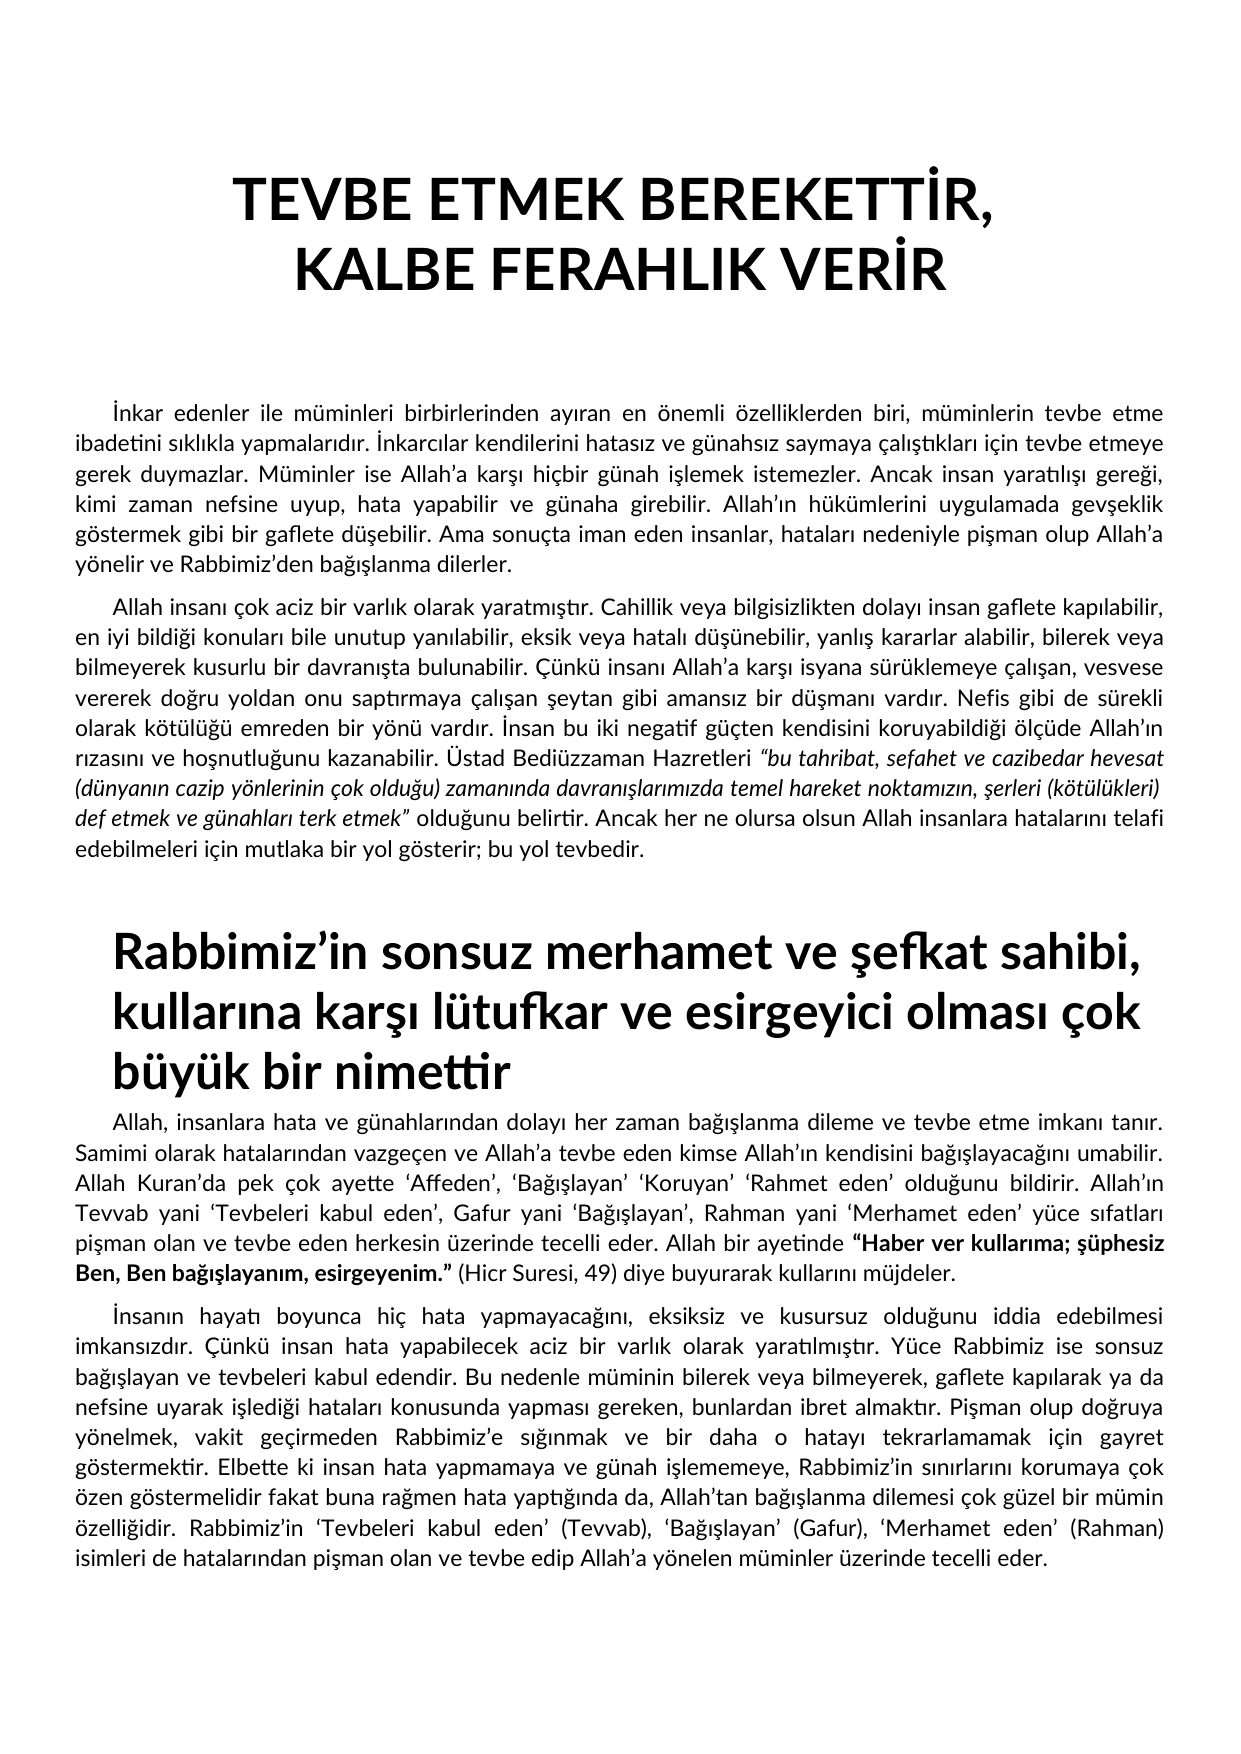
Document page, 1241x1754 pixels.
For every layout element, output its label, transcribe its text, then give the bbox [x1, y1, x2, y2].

text Allah, insanlara hata ve günahlarından dolayı her zaman bağışlanma dileme ve tevbe etme imkanı tanır. Samimi olarak hatalarından vazgeçen ve Allah’a tevbe eden kimse Allah’ın kendisini bağışlayacağını umabilir. Allah Kuran’da pek çok ayette ‘Affeden’, ‘Bağışlayan’ ‘Koruyan’ ‘Rahmet eden’ olduğunu bildirir. Allah’ın Tevvab yani ‘Tevbeleri kabul eden’, Gafur yani ‘Bağışlayan’, Rahman yani ‘Merhamet eden’ yüce sıfatları pişman olan ve tevbe eden herkesin üzerinde tecelli eder. Allah bir ayetinde “Haber ver kullarıma; şüphesiz Ben, Ben bağışlayanım, esirgeyenim.” (Hicr Suresi, 49) diye buyurarak kullarını müjdeler. [75, 1108, 1165, 1287]
text İnkar edenler ile müminleri birbirlerinden ayıran en önemli özelliklerden biri, müminlerin tevbe etme ibadetini sıklıkla yapmalarıdır. İnkarcılar kendilerini hatasız ve günahsız saymaya çalıştıkları için tevbe etmeye gerek duymazlar. Müminler ise Allah’a karşı hiçbir günah işlemek istemezler. Ancak insan yaratılışı gereği, kimi zaman nefsine uyup, hata yapabilir ve günaha girebilir. Allah’ın hükümlerini uygulamada gevşeklik göstermek gibi bir gaflete düşebilir. Ama sonuçta iman eden insanlar, hataları nedeniyle pişman olup Allah’a yönelir ve Rabbimiz’den bağışlanma dilerler. [75, 399, 1165, 578]
text İnsanın hayatı boyunca hiç hata yapmayacağını, eksiksiz ve kusursuz olduğunu iddia edebilmesi imkansızdır. Çünkü insan hata yapabilecek aciz bir varlık olarak yaratılmıştır. Yüce Rabbimiz ise sonsuz bağışlayan ve tevbeleri kabul edendir. Bu nedenle müminin bilerek veya bilmeyerek, gaflete kapılarak ya da nefsine uyarak işlediği hataları konusunda yapması gereken, bunlardan ibret almaktır. Pişman olup doğruya yönelmek, vakit geçirmeden Rabbimiz’e sığınmak ve bir daha o hatayı tekrarlamamak için gayret göstermektir. Elbette ki insan hata yapmamaya ve günah işlememeye, Rabbimiz’in sınırlarını korumaya çok özen göstermelidir fakat buna rağmen hata yaptığında da, Allah’tan bağışlanma dilemesi çok güzel bir mümin özelliğidir. Rabbimiz’in ‘Tevbeleri kabul eden’ (Tevvab), ‘Bağışlayan’ (Gafur), ‘Merhamet eden’ (Rahman) isimleri de hatalarından pişman olan ve tevbe edip Allah’a yönelen müminler üzerinde tecelli eder. [75, 1302, 1165, 1571]
text Allah insanı çok aciz bir varlık olarak yaratmıştır. Cahillik veya bilgisizlikten dolayı insan gaflete kapılabilir, en iyi bildiği konuları bile unutup yanılabilir, eksik veya hatalı düşünebilir, yanlış kararlar alabilir, bilerek veya bilmeyerek kusurlu bir davranışta bulunabilir. Çünkü insanı Allah’a karşı isyana sürüklemeye çalışan, vesvese vererek doğru yoldan onu saptırmaya çalışan şeytan gibi amansız bir düşmanı vardır. Nefis gibi de sürekli olarak kötülüğü emreden bir yönü vardır. İnsan bu iki negatif güçten kendisini koruyabildiği ölçüde Allah’ın rızasını ve hoşnutluğunu kazanabilir. Üstad Bediüzzaman Hazretleri “bu tahribat, sefahet ve cazibedar hevesat (dünyanın cazip yönlerinin çok olduğu) zamanında davranışlarımızda temel hareket noktamızın, şerleri (kötülükleri) def etmek ve günahları terk etmek” olduğunu belirtir. Ancak her ne olursa olsun Allah insanlara hatalarını telafi edebilmeleri için mutlaka bir yol gösterir; bu yol tevbedir. [75, 593, 1165, 862]
subtitle Rabbimiz’in sonsuz merhamet ve şefkat sahibi, kullarına karşı lütufkar ve esirgeyici olması çok büyük bir nimettir [112, 920, 1165, 1100]
subtitle TEVBE ETMEK BEREKETTİR, KALBE FERAHLIK VERİR [75, 162, 1165, 302]
